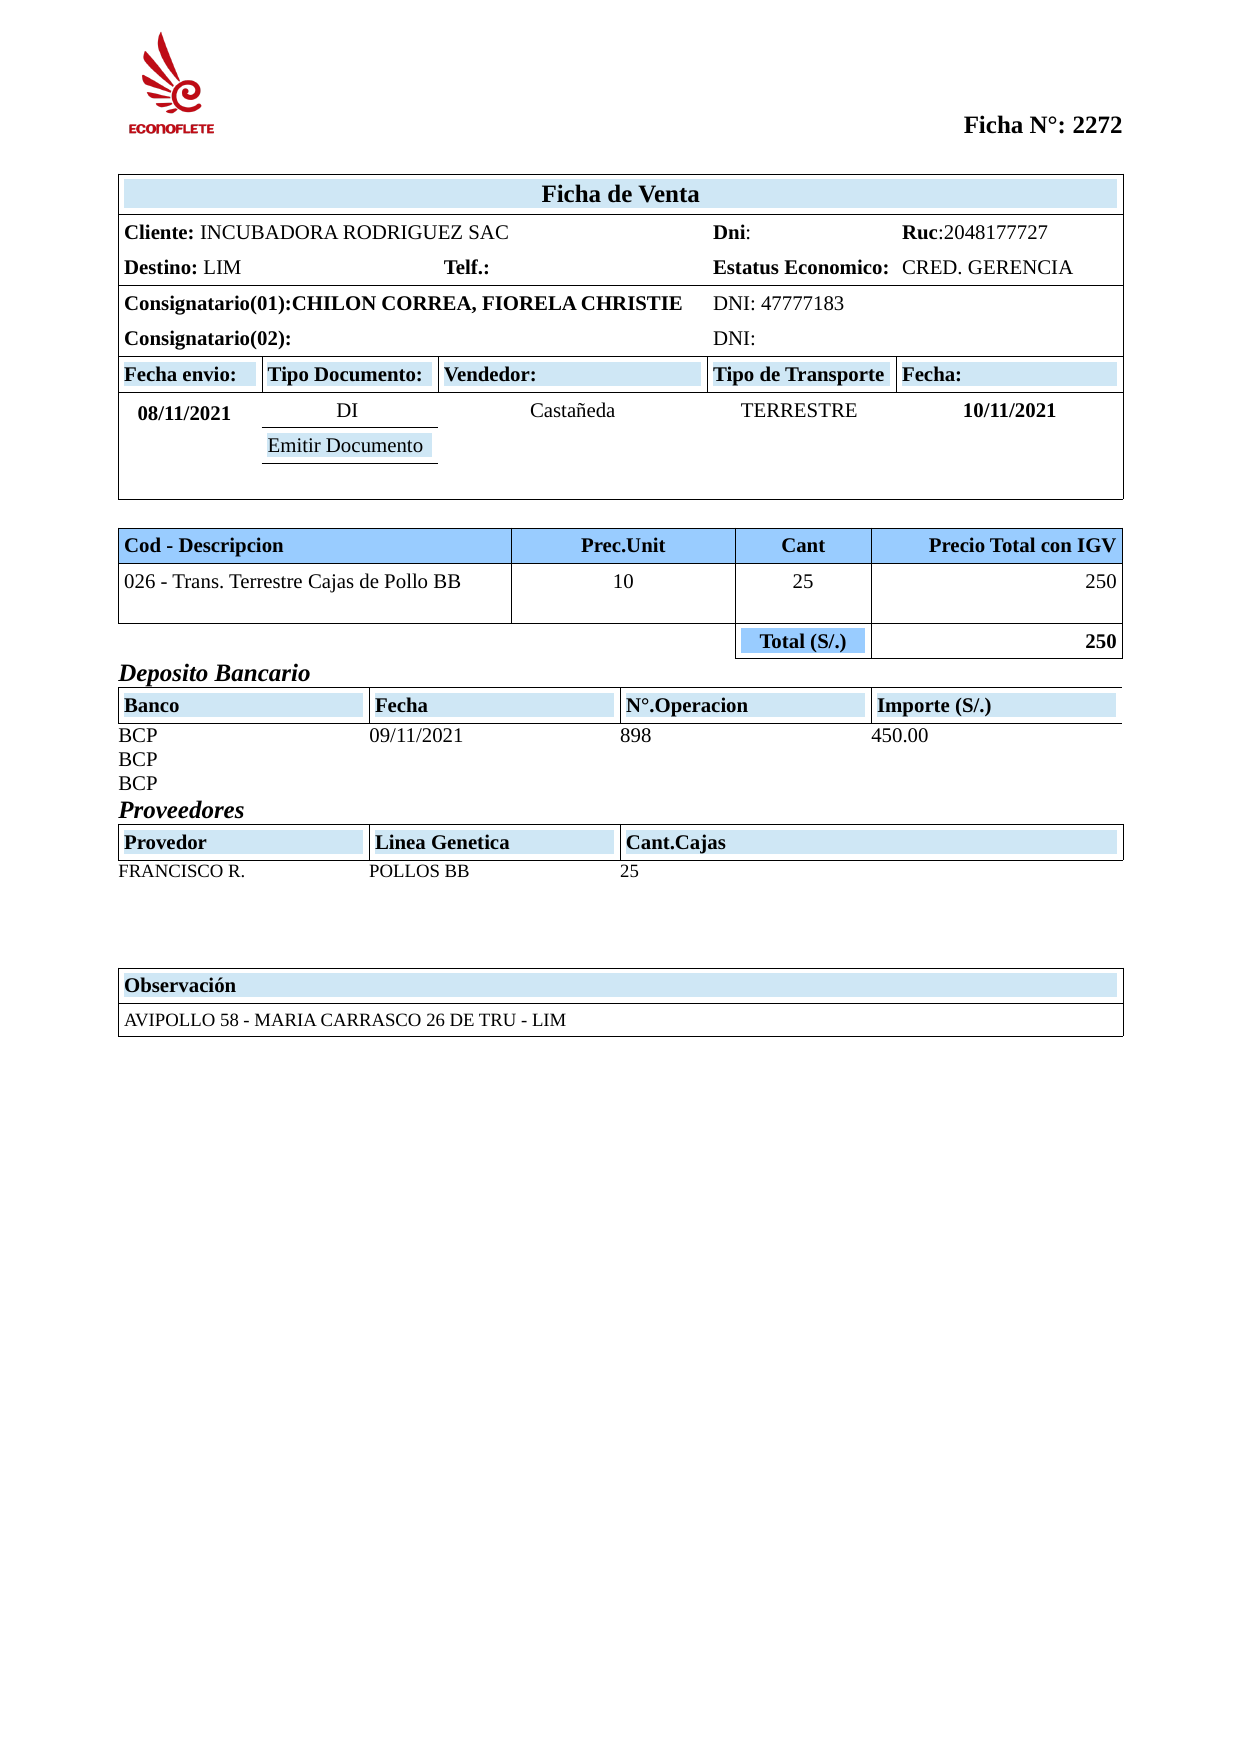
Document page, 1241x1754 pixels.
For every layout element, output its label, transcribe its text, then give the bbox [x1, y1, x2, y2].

table_cell Dni: [707, 215, 896, 249]
table_header Cant.Cajas [621, 825, 1123, 859]
table_header Prec.Unit [512, 529, 735, 563]
table_cell BCP [118, 771, 369, 795]
text Proveedores [118, 795, 1122, 824]
table_header Ficha de Venta [119, 175, 1123, 214]
table_cell Ruc:2048177727 [896, 215, 1123, 249]
table_cell 250 [872, 564, 1122, 623]
table_header Precio Total con IGV [872, 529, 1122, 563]
table_cell CRED. GERENCIA [896, 249, 1123, 285]
text Deposito Bancario [118, 658, 1122, 687]
table_cell Castañeda [438, 393, 707, 498]
table_cell [871, 747, 1122, 771]
table_cell 09/11/2021 [369, 724, 620, 747]
table_cell TERRESTRE [707, 393, 896, 498]
table_cell 25 [736, 564, 871, 623]
table_cell FRANCISCO R. [118, 861, 369, 881]
table_cell Consignatario(02): [119, 321, 707, 356]
table_cell Emitir Documento [262, 428, 438, 463]
table_cell 898 [620, 724, 871, 747]
table_header Cant [736, 529, 871, 563]
table_cell POLLOS BB [369, 861, 620, 881]
table_cell Tipo Documento: [263, 357, 438, 392]
table_header Fecha [370, 688, 620, 723]
table_cell Destino: LIM [119, 249, 438, 285]
table_header Provedor [119, 825, 369, 859]
picture [118, 31, 225, 134]
table_cell [262, 464, 438, 498]
table_cell 026 - Trans. Terrestre Cajas de Pollo BB [119, 564, 511, 623]
table_header Banco [119, 688, 369, 723]
table_cell DI [262, 393, 438, 427]
table_cell [369, 924, 620, 946]
table_cell Fecha envio: [119, 357, 262, 392]
table_cell 250 [872, 624, 1122, 658]
table_cell 10/11/2021 [896, 393, 1123, 498]
table_cell Vendedor: [439, 357, 707, 392]
table_cell [620, 881, 1123, 903]
table_cell [118, 924, 369, 946]
table_cell [369, 747, 620, 771]
table_cell [118, 624, 511, 658]
table_cell [620, 747, 871, 771]
table_cell Estatus Economico: [707, 249, 896, 285]
table_cell 450.00 [871, 724, 1122, 747]
table_cell 10 [512, 564, 735, 623]
table_cell BCP [118, 747, 369, 771]
table_header Importe (S/.) [872, 688, 1122, 723]
table_cell [871, 771, 1122, 795]
table_cell Telf.: [438, 249, 707, 285]
table_cell [118, 946, 369, 967]
table_cell [118, 903, 369, 924]
table_cell Cliente: INCUBADORA RODRIGUEZ SAC [119, 215, 707, 249]
table_cell [620, 903, 1123, 924]
table_cell DNI: 47777183 [707, 286, 1123, 321]
table_header N°.Operacion [621, 688, 871, 723]
table_cell 08/11/2021 [119, 393, 262, 498]
table_cell [369, 771, 620, 795]
table_cell [620, 771, 871, 795]
table_cell [369, 881, 620, 903]
table_cell [118, 881, 369, 903]
table_cell BCP [118, 724, 369, 747]
table_cell Fecha: [897, 357, 1123, 392]
table_header Linea Genetica [370, 825, 620, 859]
table_cell [620, 924, 1123, 946]
table_cell Tipo de Transporte [708, 357, 896, 392]
table_cell Total (S/.) [736, 624, 871, 658]
table_cell DNI: [707, 321, 1123, 356]
table_cell 25 [620, 861, 1123, 881]
table_cell AVIPOLLO 58 - MARIA CARRASCO 26 DE TRU - LIM [119, 1004, 1123, 1036]
table_header Cod - Descripcion [119, 529, 511, 563]
table_cell [511, 624, 735, 658]
table_cell [369, 946, 620, 967]
table_cell [369, 903, 620, 924]
table_cell Consignatario(01):CHILON CORREA, FIORELA CHRISTIE [119, 286, 707, 321]
table_header Observación [119, 969, 1123, 1003]
table_cell [620, 946, 1123, 967]
